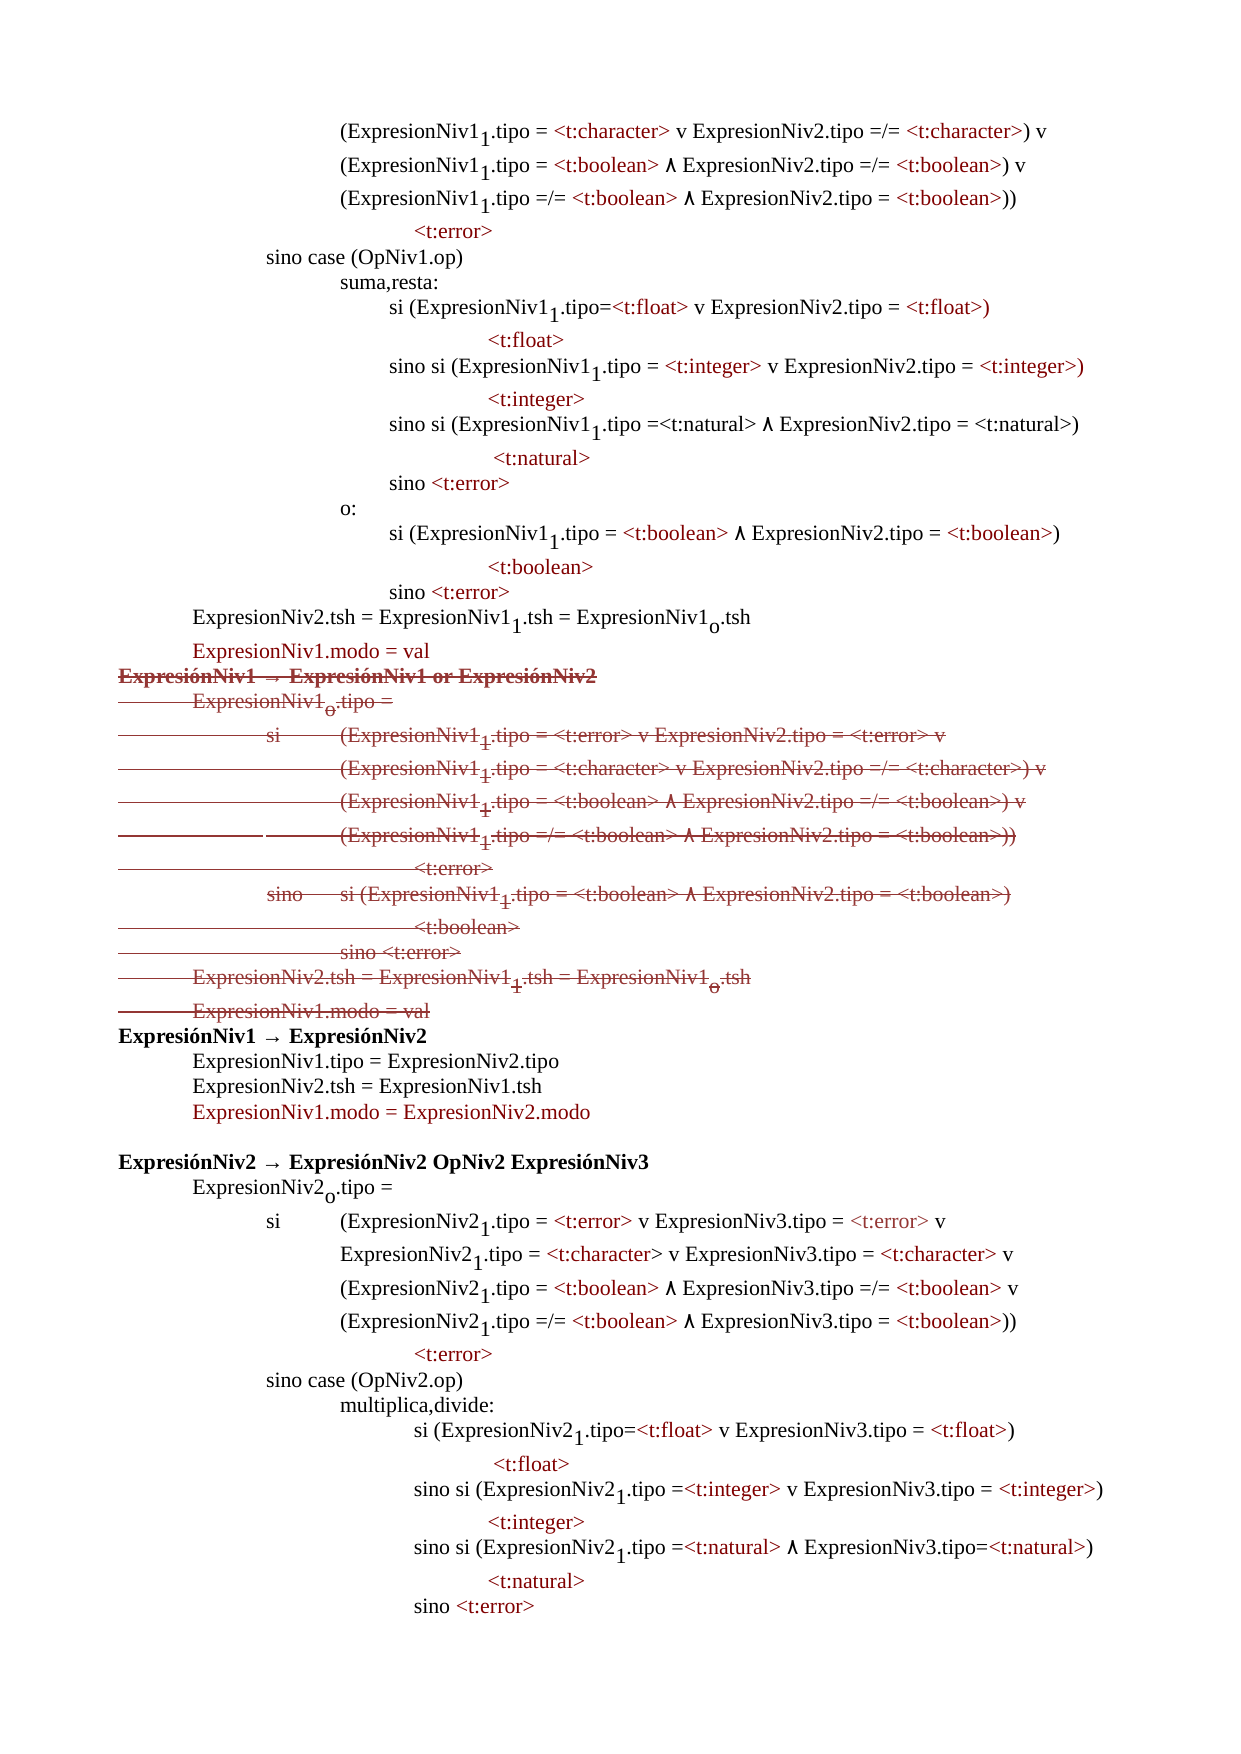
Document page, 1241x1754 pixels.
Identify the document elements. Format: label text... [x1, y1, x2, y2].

text (ExpresionNiv11.tipo = <t:character> v ExpresionNiv2.tipo =/= <t:character>) v [118, 755, 1122, 788]
text o: [118, 495, 1122, 520]
text sino <t:error> [118, 1593, 1122, 1618]
text <t:error> [118, 1341, 1122, 1367]
text si (ExpresionNiv11.tipo = <t:error> v ExpresionNiv2.tipo = <t:error> v [118, 722, 1122, 755]
text sino <t:error> [118, 939, 1122, 964]
text (ExpresionNiv11.tipo = <t:character> v ExpresionNiv2.tipo =/= <t:character>) v [118, 118, 1122, 152]
text <t:natural> [118, 1568, 1122, 1593]
text ExpresionNiv1.modo = ExpresionNiv2.modo [118, 1099, 1122, 1124]
text sino <t:error> [118, 470, 1122, 495]
text ExpresiónNiv1 → ExpresiónNiv2 [118, 1023, 1122, 1048]
text ExpresionNiv1o.tipo = [118, 688, 1122, 722]
text sino si (ExpresionNiv11.tipo = <t:boolean> ٨ ExpresionNiv2.tipo = <t:boolean>) [192, 881, 1122, 914]
text ExpresionNiv2o.tipo = [118, 1174, 1122, 1208]
text multiplica,divide: [118, 1392, 1122, 1417]
text (ExpresionNiv11.tipo =/= <t:boolean> ٨ ExpresionNiv2.tipo = <t:boolean>)) [118, 822, 1122, 855]
text (ExpresionNiv11.tipo = <t:boolean> ٨ ExpresionNiv2.tipo =/= <t:boolean>) v [118, 788, 1122, 822]
text si (ExpresionNiv21.tipo = <t:error> v ExpresionNiv3.tipo = <t:error> v [118, 1208, 1122, 1241]
text ExpresionNiv1.tipo = ExpresionNiv2.tipo [118, 1048, 1122, 1073]
text (ExpresionNiv21.tipo = <t:boolean> ٨ ExpresionNiv3.tipo =/= <t:boolean> v [118, 1274, 1122, 1308]
text (ExpresionNiv11.tipo = <t:boolean> ٨ ExpresionNiv2.tipo =/= <t:boolean>) v [118, 152, 1122, 185]
text <t:natural> [118, 445, 1122, 470]
text sino case (OpNiv1.op) [118, 244, 1122, 269]
text sino si (ExpresionNiv21.tipo =<t:natural> ٨ ExpresionNiv3.tipo=<t:natural>) [118, 1534, 1122, 1568]
text <t:integer> [118, 1509, 1122, 1534]
text suma,resta: [118, 269, 1122, 294]
text ExpresionNiv2.tsh = ExpresionNiv11.tsh = ExpresionNiv1o.tsh [118, 964, 1122, 998]
text ExpresiónNiv2 → ExpresiónNiv2 OpNiv2 ExpresiónNiv3 [118, 1149, 1122, 1174]
text sino si (ExpresionNiv11.tipo =<t:natural> ٨ ExpresionNiv2.tipo = <t:natural>) [118, 411, 1122, 445]
text <t:boolean> [118, 554, 1122, 579]
text ExpresionNiv1.modo = val [118, 998, 1122, 1023]
text <t:integer> [118, 386, 1122, 411]
text ExpresiónNiv1 → ExpresiónNiv1 or ExpresiónNiv2 [118, 663, 1122, 688]
text (ExpresionNiv11.tipo =/= <t:boolean> ٨ ExpresionNiv2.tipo = <t:boolean>)) [118, 185, 1122, 218]
text <t:float> [118, 327, 1122, 353]
text sino si (ExpresionNiv21.tipo =<t:integer> v ExpresionNiv3.tipo = <t:integer>) [118, 1476, 1122, 1509]
text sino <t:error> [118, 579, 1122, 604]
text <t:error> [118, 855, 1122, 881]
text sino si (ExpresionNiv11.tipo = <t:integer> v ExpresionNiv2.tipo = <t:integer>) [118, 353, 1122, 386]
text si (ExpresionNiv11.tipo=<t:float> v ExpresionNiv2.tipo = <t:float>) [118, 294, 1122, 327]
text <t:float> [118, 1451, 1122, 1476]
text ExpresionNiv21.tipo = <t:character> v ExpresionNiv3.tipo = <t:character> v [118, 1241, 1122, 1274]
text ExpresionNiv1.modo = val [118, 638, 1122, 663]
text (ExpresionNiv21.tipo =/= <t:boolean> ٨ ExpresionNiv3.tipo = <t:boolean>)) [118, 1308, 1122, 1341]
text <t:error> [118, 218, 1122, 244]
text ExpresionNiv2.tsh = ExpresionNiv1.tsh [118, 1073, 1122, 1099]
text sino case (OpNiv2.op) [118, 1367, 1122, 1392]
text ExpresionNiv2.tsh = ExpresionNiv11.tsh = ExpresionNiv1o.tsh [118, 604, 1122, 638]
text si (ExpresionNiv11.tipo = <t:boolean> ٨ ExpresionNiv2.tipo = <t:boolean>) [118, 520, 1122, 554]
text si (ExpresionNiv21.tipo=<t:float> v ExpresionNiv3.tipo = <t:float>) [118, 1417, 1122, 1451]
text <t:boolean> [118, 914, 1122, 939]
